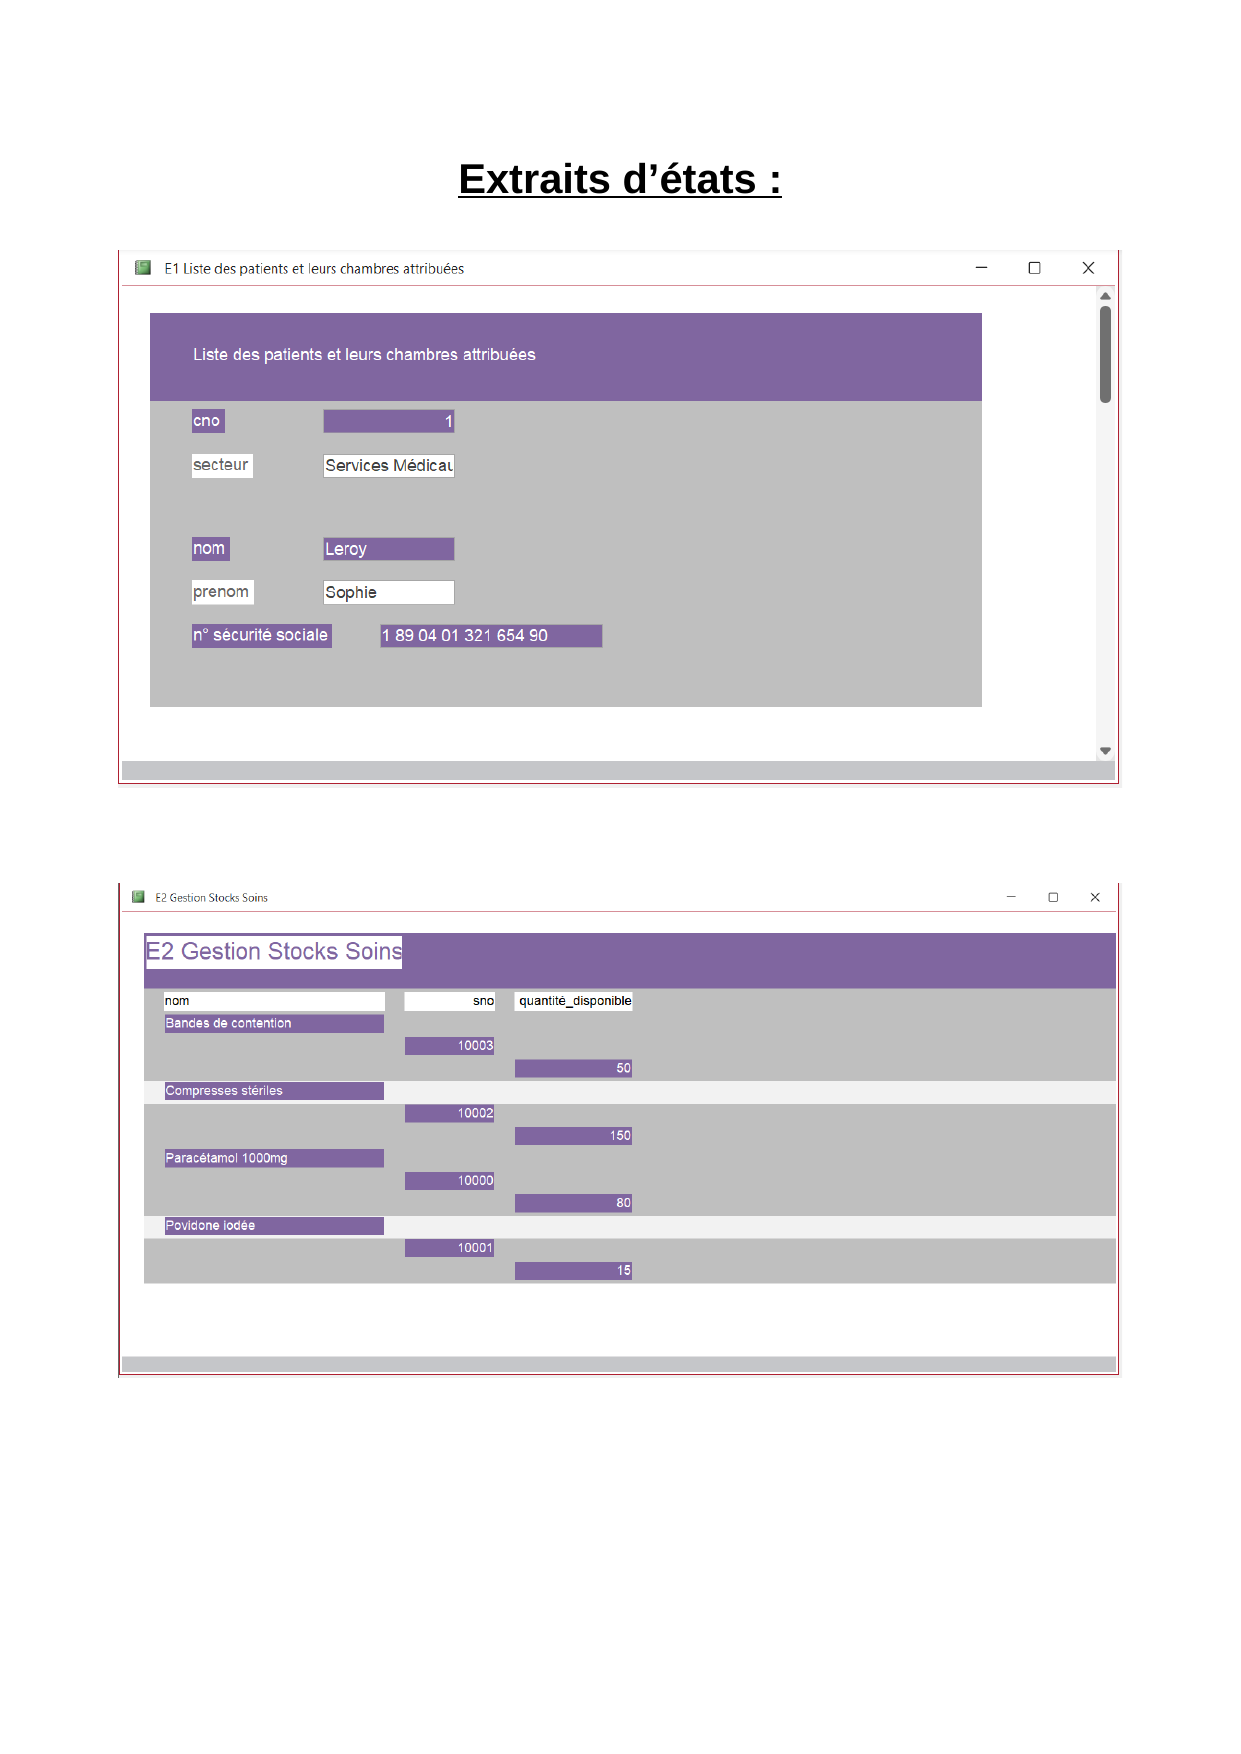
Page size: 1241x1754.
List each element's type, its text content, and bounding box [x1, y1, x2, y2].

text Extraits d’états : [118, 154, 1122, 202]
